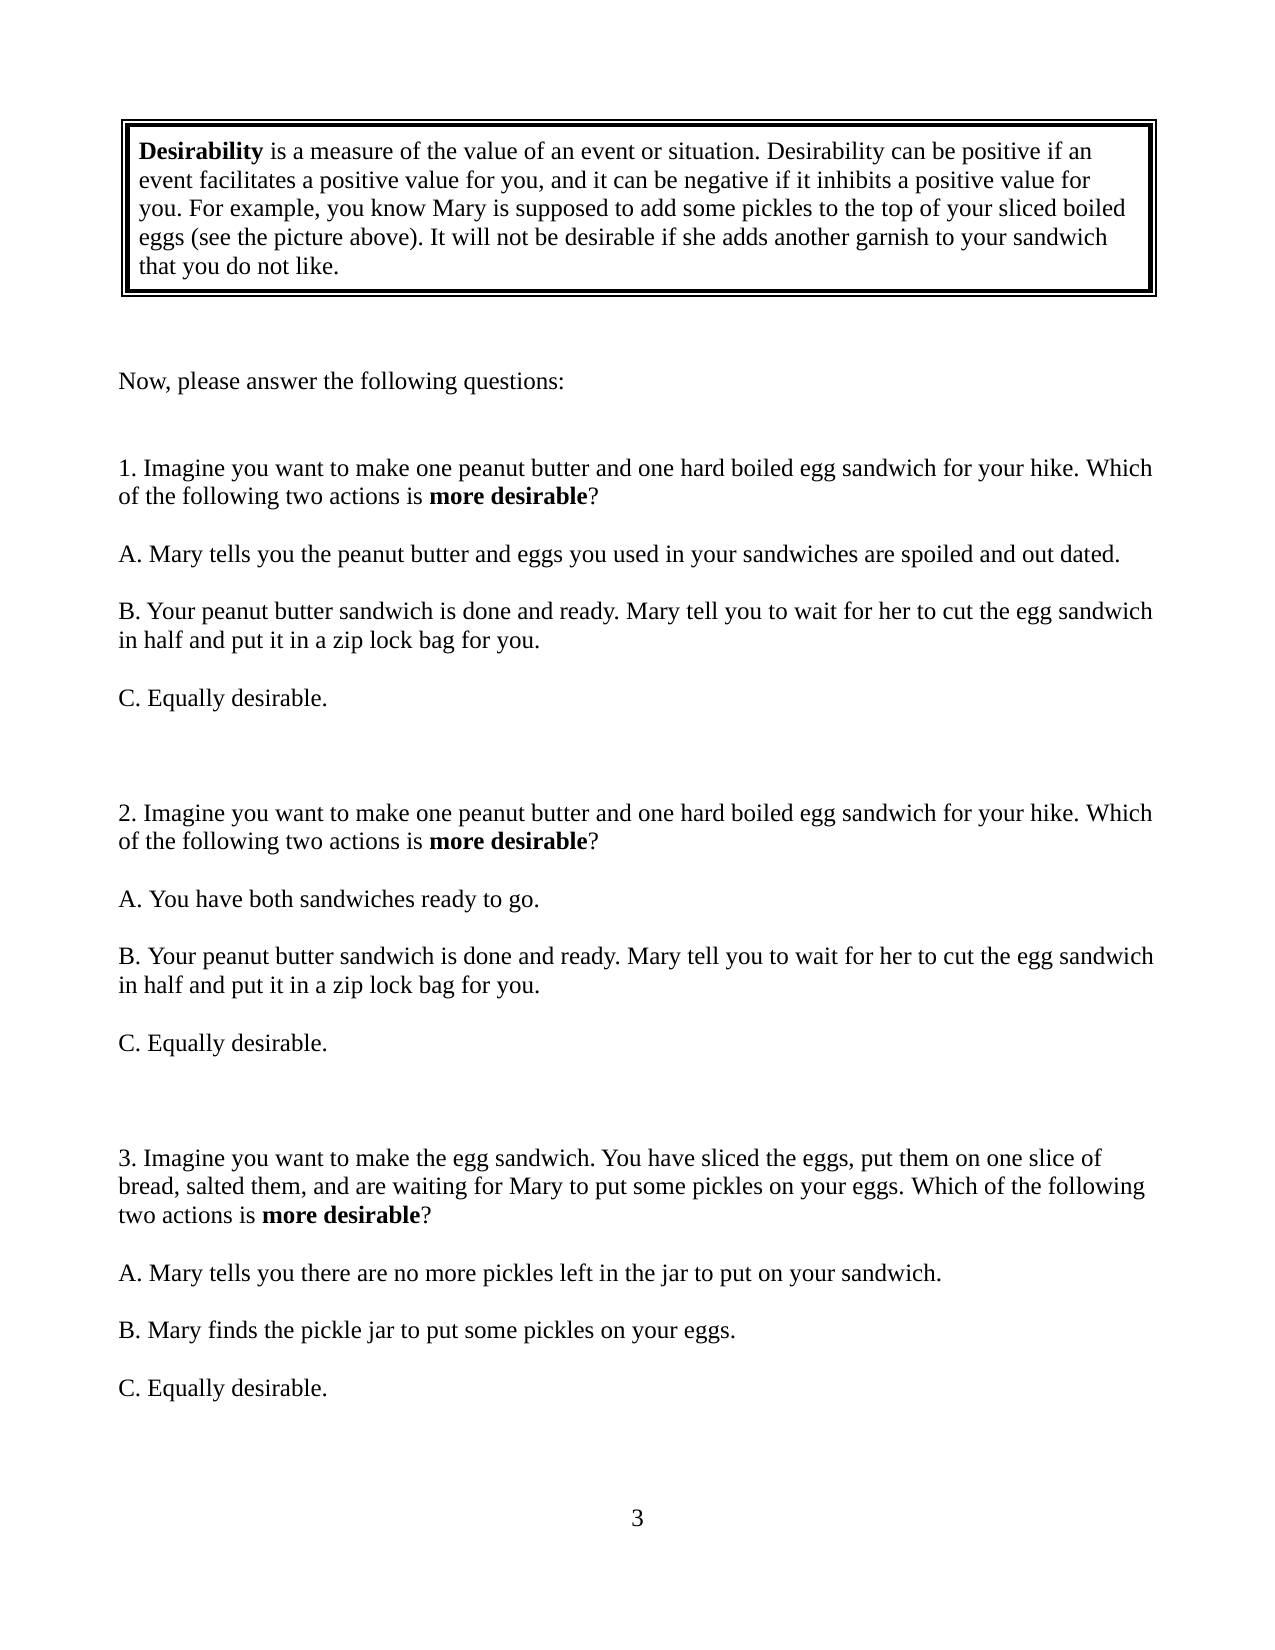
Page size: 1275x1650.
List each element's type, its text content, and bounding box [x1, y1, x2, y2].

text C. Equally desirable. [118, 683, 1157, 711]
text 1. Imagine you want to make one peanut butter and one hard boiled egg sandwich for your hike. Which of the following two actions is more desirable? [118, 453, 1157, 510]
text A. Mary tells you there are no more pickles left in the jar to put on your sandwich. [118, 1258, 1157, 1286]
text B. Mary finds the pickle jar to put some pickles on your eggs. [118, 1315, 1157, 1344]
text 3. Imagine you want to make the egg sandwich. You have sliced the eggs, put them on one slice of bread, salted them, and are waiting for Mary to put some pickles on your eggs. Which of the following two actions is more desirable? [118, 1143, 1157, 1229]
text B. Your peanut butter sandwich is done and ready. Mary tell you to wait for her to cut the egg sandwich in half and put it in a zip lock bag for you. [118, 596, 1157, 654]
text 2. Imagine you want to make one peanut butter and one hard boiled egg sandwich for your hike. Which of the following two actions is more desirable? [118, 798, 1157, 855]
text C. Equally desirable. [118, 1028, 1157, 1056]
text A. You have both sandwiches ready to go. [118, 884, 1157, 913]
text Now, please answer the following questions: [118, 366, 1157, 395]
text B. Your peanut butter sandwich is done and ready. Mary tell you to wait for her to cut the egg sandwich in half and put it in a zip lock bag for you. [118, 941, 1157, 999]
text C. Equally desirable. [118, 1373, 1157, 1401]
text A. Mary tells you the peanut butter and eggs you used in your sandwiches are spoiled and out dated. [118, 539, 1157, 568]
text Desirability is a measure of the value of an event or situation. Desirability can be positive if an event facilitates a positive value for you, and it can be negative if it inhibits a positive value for you. For example, you know Mary is supposed to add some pickles to the top of your sliced boiled eggs (see the picture above). It will not be desirable if she adds another garnish to your sandwich that you do not like. [138, 136, 1139, 280]
